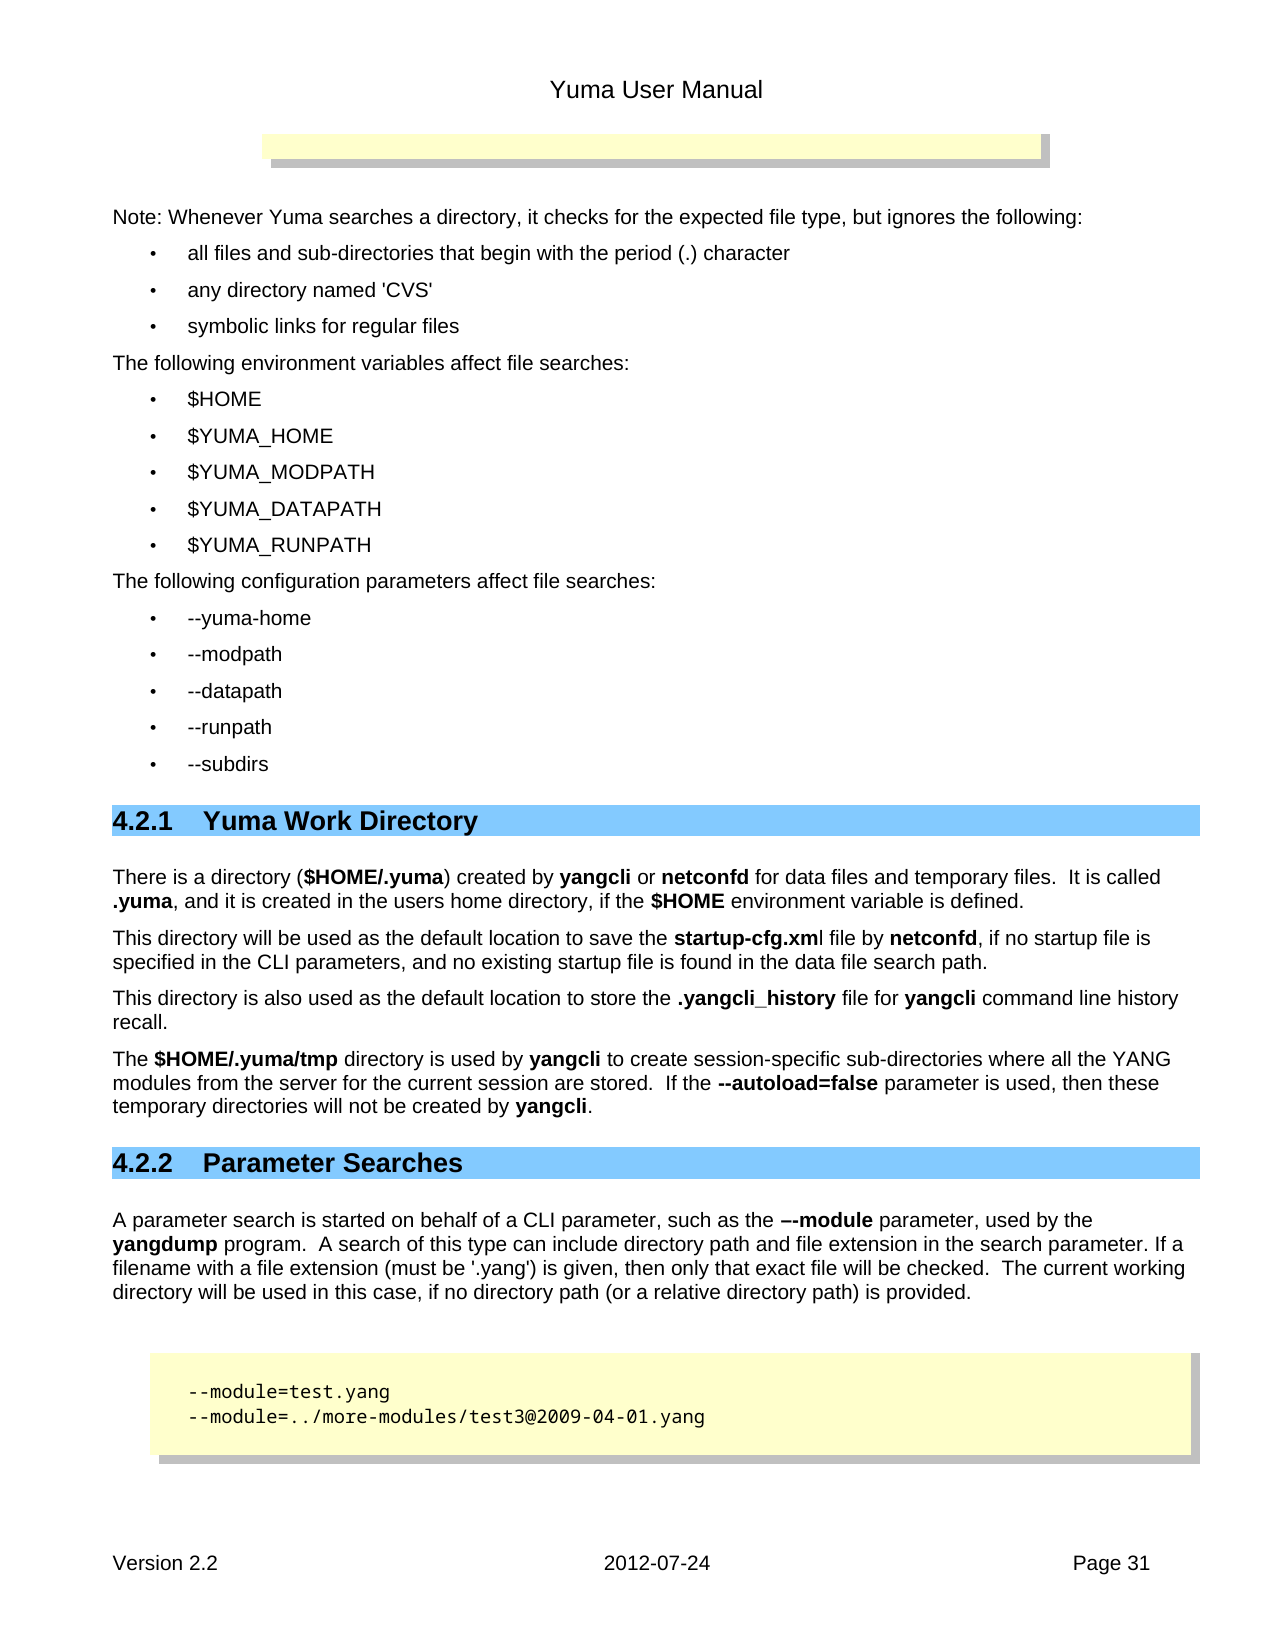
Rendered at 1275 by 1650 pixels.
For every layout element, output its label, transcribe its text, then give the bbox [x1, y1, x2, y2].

text The following environment variables affect file searches: [112, 351, 1200, 374]
list symbolic links for regular files [150, 314, 1200, 338]
subtitle Parameter Searches [112, 1147, 1200, 1179]
list --runpath [150, 715, 1200, 739]
list any directory named 'CVS' [150, 278, 1200, 302]
text This directory will be used as the default location to save the startup-cfg.xml file by netconfd, if no startup file is specified in the CLI parameters, and no existing startup file is found in the data file search path. [112, 926, 1200, 973]
list all files and sub-directories that begin with the period (.) character [150, 241, 1200, 265]
text This directory is also used as the default location to store the .yangcli_history file for yangcli command line history recall. [112, 986, 1200, 1034]
list $YUMA_RUNPATH [150, 533, 1200, 557]
list --module=test.yang --module=../more-modules/test3@2009-04-01.yang [150, 1378, 1191, 1455]
list $YUMA_HOME [150, 423, 1200, 447]
text A parameter search is started on behalf of a CLI parameter, such as the –-module parameter, used by the yangdump program. A search of this type can include directory path and file extension in the search parameter. If a filename with a file extension (must be '.yang') is given, then only that exact file will be checked. The current working directory will be used in this case, if no directory path (or a relative directory path) is provided. [112, 1208, 1200, 1304]
list --subdirs [150, 752, 1200, 776]
text The $HOME/.yuma/tmp directory is used by yangcli to create session-specific sub-directories where all the YANG modules from the server for the current session are stored. If the --autoload=false parameter is used, then these temporary directories will not be created by yangcli. [112, 1046, 1200, 1118]
text The following configuration parameters affect file searches: [112, 569, 1200, 593]
text There is a directory ($HOME/.yuma) created by yangcli or netconfd for data files and temporary files. It is called .yuma, and it is created in the users home directory, if the $HOME environment variable is defined. [112, 865, 1200, 913]
subtitle Yuma Work Directory [112, 805, 1200, 836]
list $HOME [150, 387, 1200, 411]
list --modpath [150, 642, 1200, 666]
list --datapath [150, 679, 1200, 703]
list $YUMA_DATAPATH [150, 496, 1200, 520]
list $YUMA_MODPATH [150, 460, 1200, 484]
list --yuma-home [150, 606, 1200, 630]
text Note: Whenever Yuma searches a directory, it checks for the expected file type, but ignores the following: [112, 205, 1200, 229]
